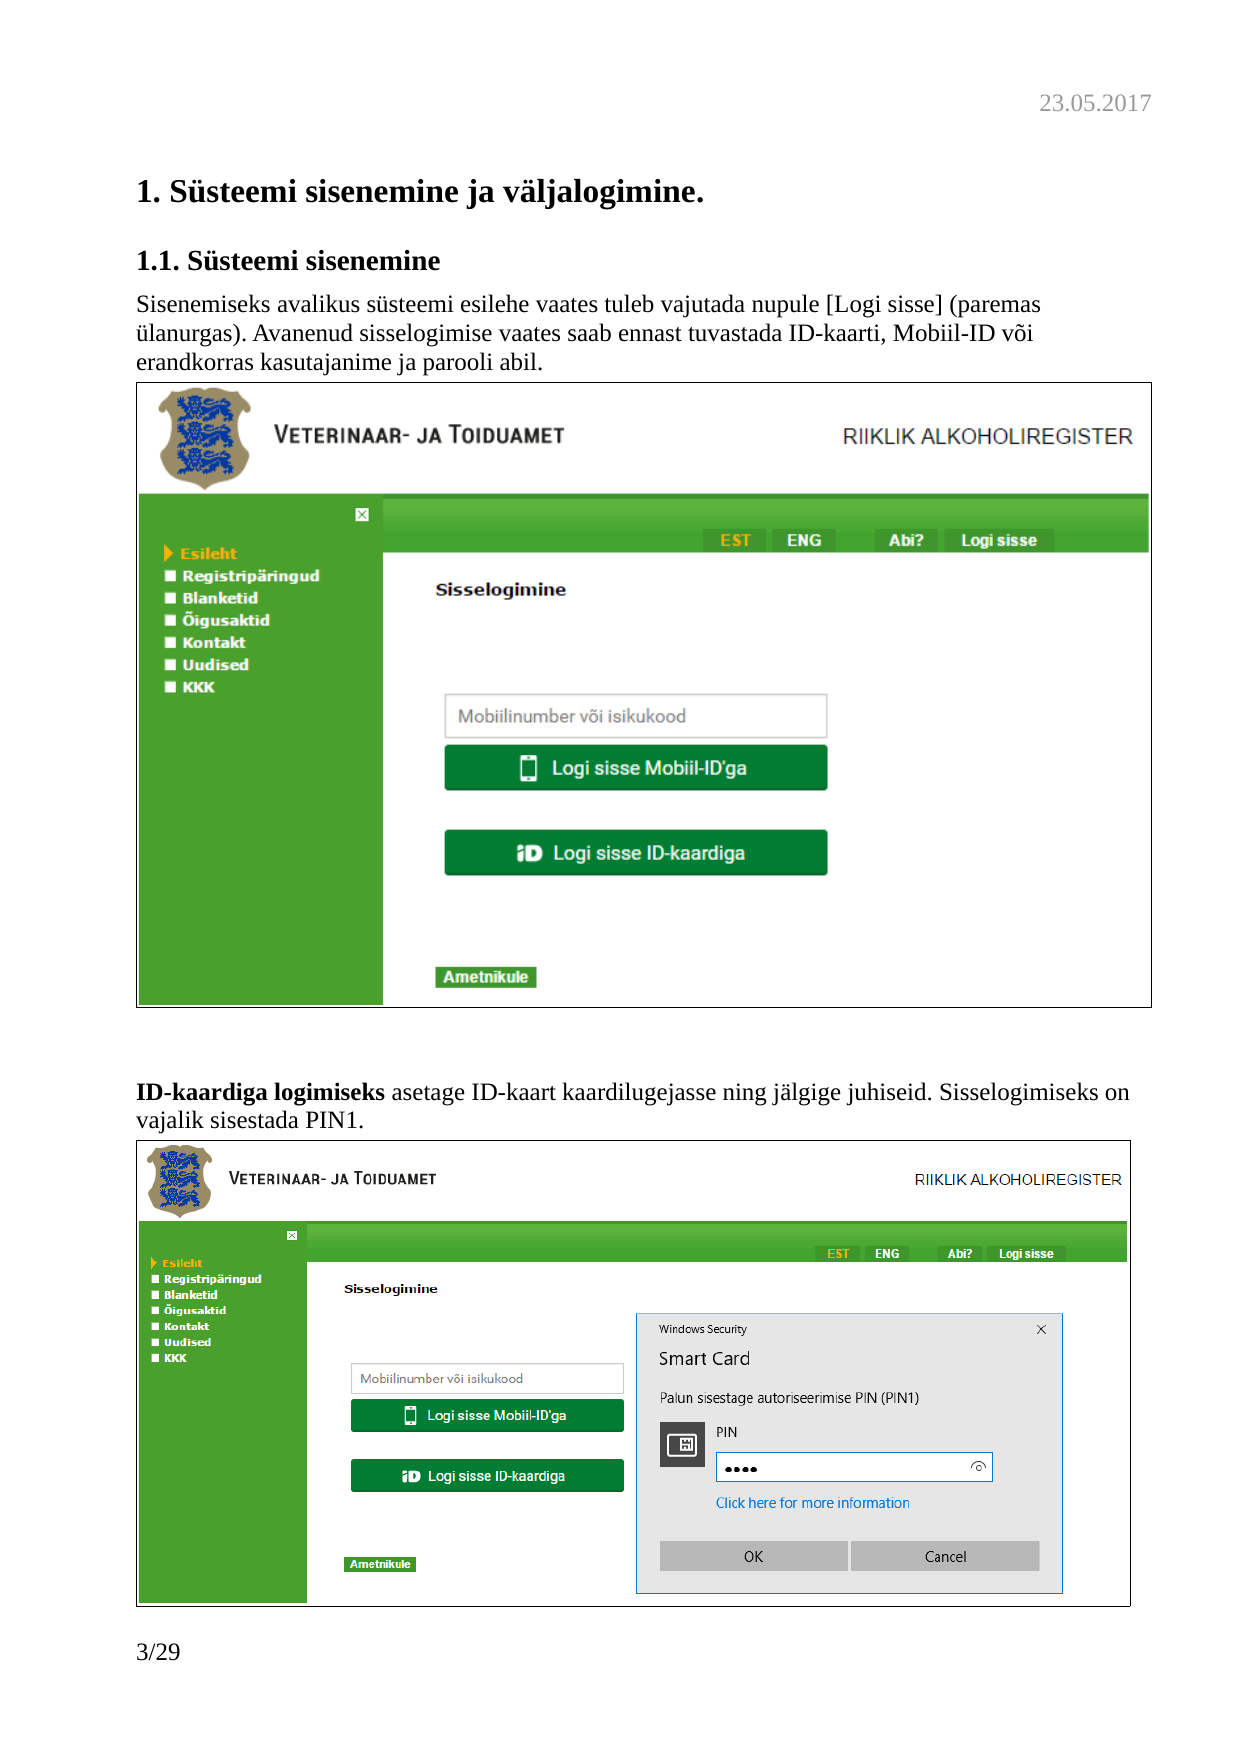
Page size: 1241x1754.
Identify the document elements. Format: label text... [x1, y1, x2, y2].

picture [138, 384, 1149, 1005]
text Sisenemiseks avalikus süsteemi esilehe vaates tuleb vajutada nupule [Logi sisse] (paremas ülanurgas). Avanenud sisselogimise vaates saab ennast tuvastada ID-kaarti, Mobiil-ID või erandkorras kasutajanime ja parooli abil. [136, 289, 1152, 376]
picture [138, 1143, 1127, 1603]
subtitle 1. Süsteemi sisenemine ja väljalogimine. [136, 172, 1152, 210]
text ID-kaardiga logimiseks asetage ID-kaart kaardilugejasse ning jälgige juhiseid. Sisselogimiseks on vajalik sisestada PIN1. [136, 1077, 1152, 1134]
subtitle 1.1. Süsteemi sisenemine [136, 243, 1152, 277]
